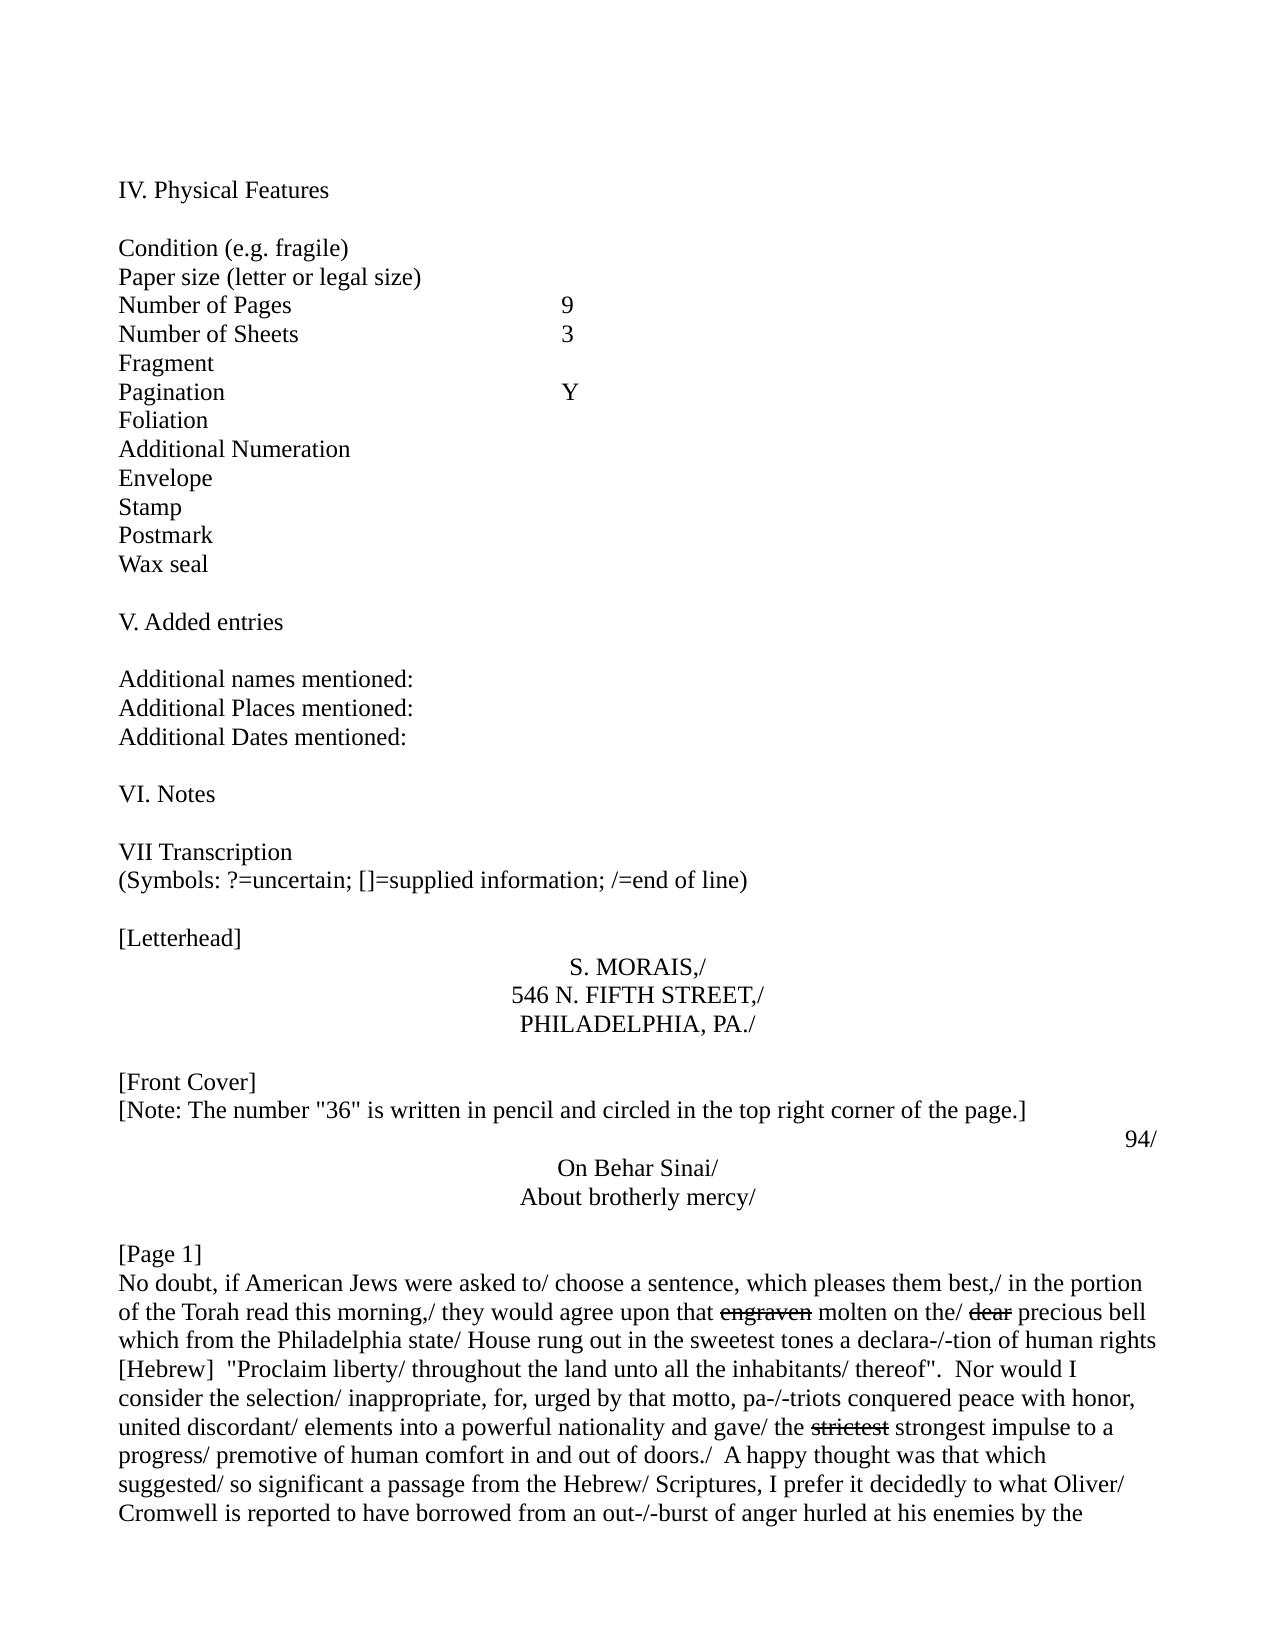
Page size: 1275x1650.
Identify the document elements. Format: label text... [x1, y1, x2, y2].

text 94/ [118, 1124, 1157, 1153]
text Additional Dates mentioned: [118, 722, 1157, 751]
text [Front Cover] [118, 1067, 1157, 1096]
text (Symbols: ?=uncertain; []=supplied information; /=end of line) [118, 866, 1157, 894]
text On Behar Sinai/ [118, 1153, 1157, 1182]
text About brotherly mercy/ [118, 1182, 1157, 1211]
text IV. Physical Features [118, 176, 1157, 204]
text S. MORAIS,/ [118, 952, 1157, 981]
text [Letterhead] [118, 923, 1157, 952]
text Number of Sheets 3 [118, 319, 1157, 348]
text Paper size (letter or legal size) [118, 262, 1157, 291]
text Wax seal [118, 549, 1157, 578]
text Envelope [118, 463, 1157, 492]
text Foliation [118, 406, 1157, 434]
text VII Transcription [118, 837, 1157, 866]
text Stamp [118, 492, 1157, 521]
text Fragment [118, 348, 1157, 377]
text Number of Pages 9 [118, 291, 1157, 319]
text Additional Places mentioned: [118, 693, 1157, 722]
text Postma rk [118, 521, 1157, 549]
text Additional names mentioned: [118, 664, 1157, 693]
text VI. Notes [118, 779, 1157, 808]
text PHILADELPHIA, PA./ [118, 1009, 1157, 1038]
text [Note: The number "36" is written in pencil and circled in the top right corner of the page.] [118, 1096, 1157, 1124]
text Condition (e.g. fragile) [118, 233, 1157, 262]
text Additional Numeration [118, 434, 1157, 463]
text [Page 1] [118, 1239, 1157, 1268]
text No doubt, if American Jews were asked to/ choose a sentence, which pleases them best,/ in the portion of the Torah read this morning,/ they would agree upon that engraven molten on the/ dear precious bell which from the Philadelphia state/ House rung out in the sweetest tones a declara-/-tion of human rights [Hebrew] "Proclaim liberty/ throughout the land unto all the inhabitants/ thereof". Nor would I consider the selection/ inappropriate, for, urged by that motto, pa-/-triots conquered peace with honor, united discordant/ elements into a powerful nationality and gave/ the strictest strongest impulse to a progress/ premotive of human comfort in and out of doors./ A happy thought was that which suggested/ so significant a passage from the Hebrew/ Scriptures, I prefer it decidedly to what Oliver/ Cromwell is reported to have borrowed from an out-/-burst of anger hurled at his enemies by the [118, 1268, 1157, 1527]
text Pagination Y [118, 377, 1157, 406]
text 546 N. FIFTH STREET,/ [118, 981, 1157, 1009]
text V. Added entries [118, 607, 1157, 636]
